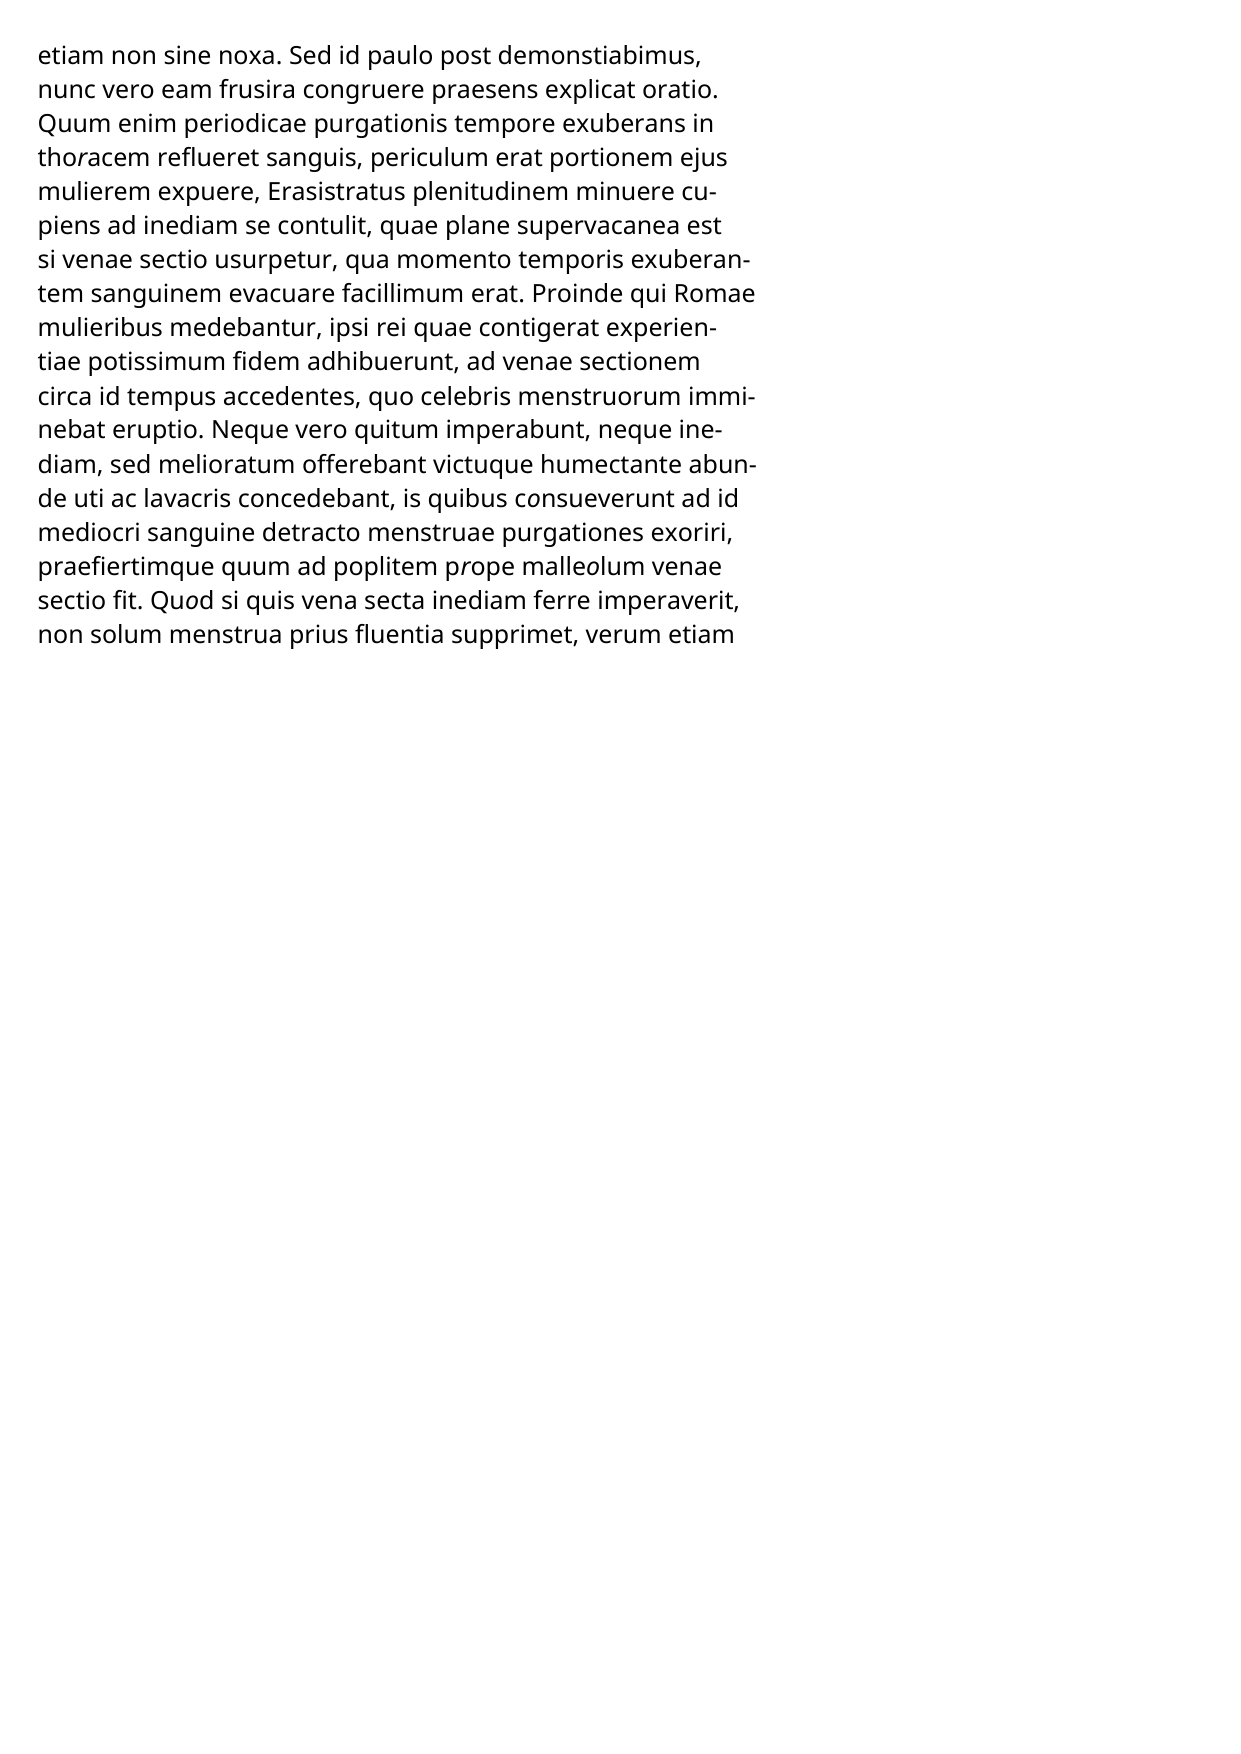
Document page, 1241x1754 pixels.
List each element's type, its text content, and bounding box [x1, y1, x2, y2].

text etiam non sine noxa. Sed id paulo post demonstiabimus, nunc vero eam frusira congruere praesens explicat oratio. Quum enim periodicae purgationis tempore exuberans in thoracem reflueret sanguis, periculum erat portionem ejus mulierem expuere, Erasistratus plenitudinem minuere cu- piens ad inediam se contulit, quae plane supervacanea est si venae sectio usurpetur, qua momento temporis exuberan- tem sanguinem evacuare facillimum erat. Proinde qui Romae mulieribus medebantur, ipsi rei quae contigerat experien- tiae potissimum fidem adhibuerunt, ad venae sectionem circa id tempus accedentes, quo celebris menstruorum immi- nebat eruptio. Neque vero quitum imperabunt, neque ine- diam, sed melioratum offerebant victuque humectante abun- de uti ac lavacris concedebant, is quibus consueverunt ad id mediocri sanguine detracto menstruae purgationes exoriri, praefiertimque quum ad poplitem prope malleolum venae sectio fit. Quod si quis vena secta inediam ferre imperaverit, non solum menstrua prius fluentia supprimet, verum etiam [37, 37, 1203, 651]
